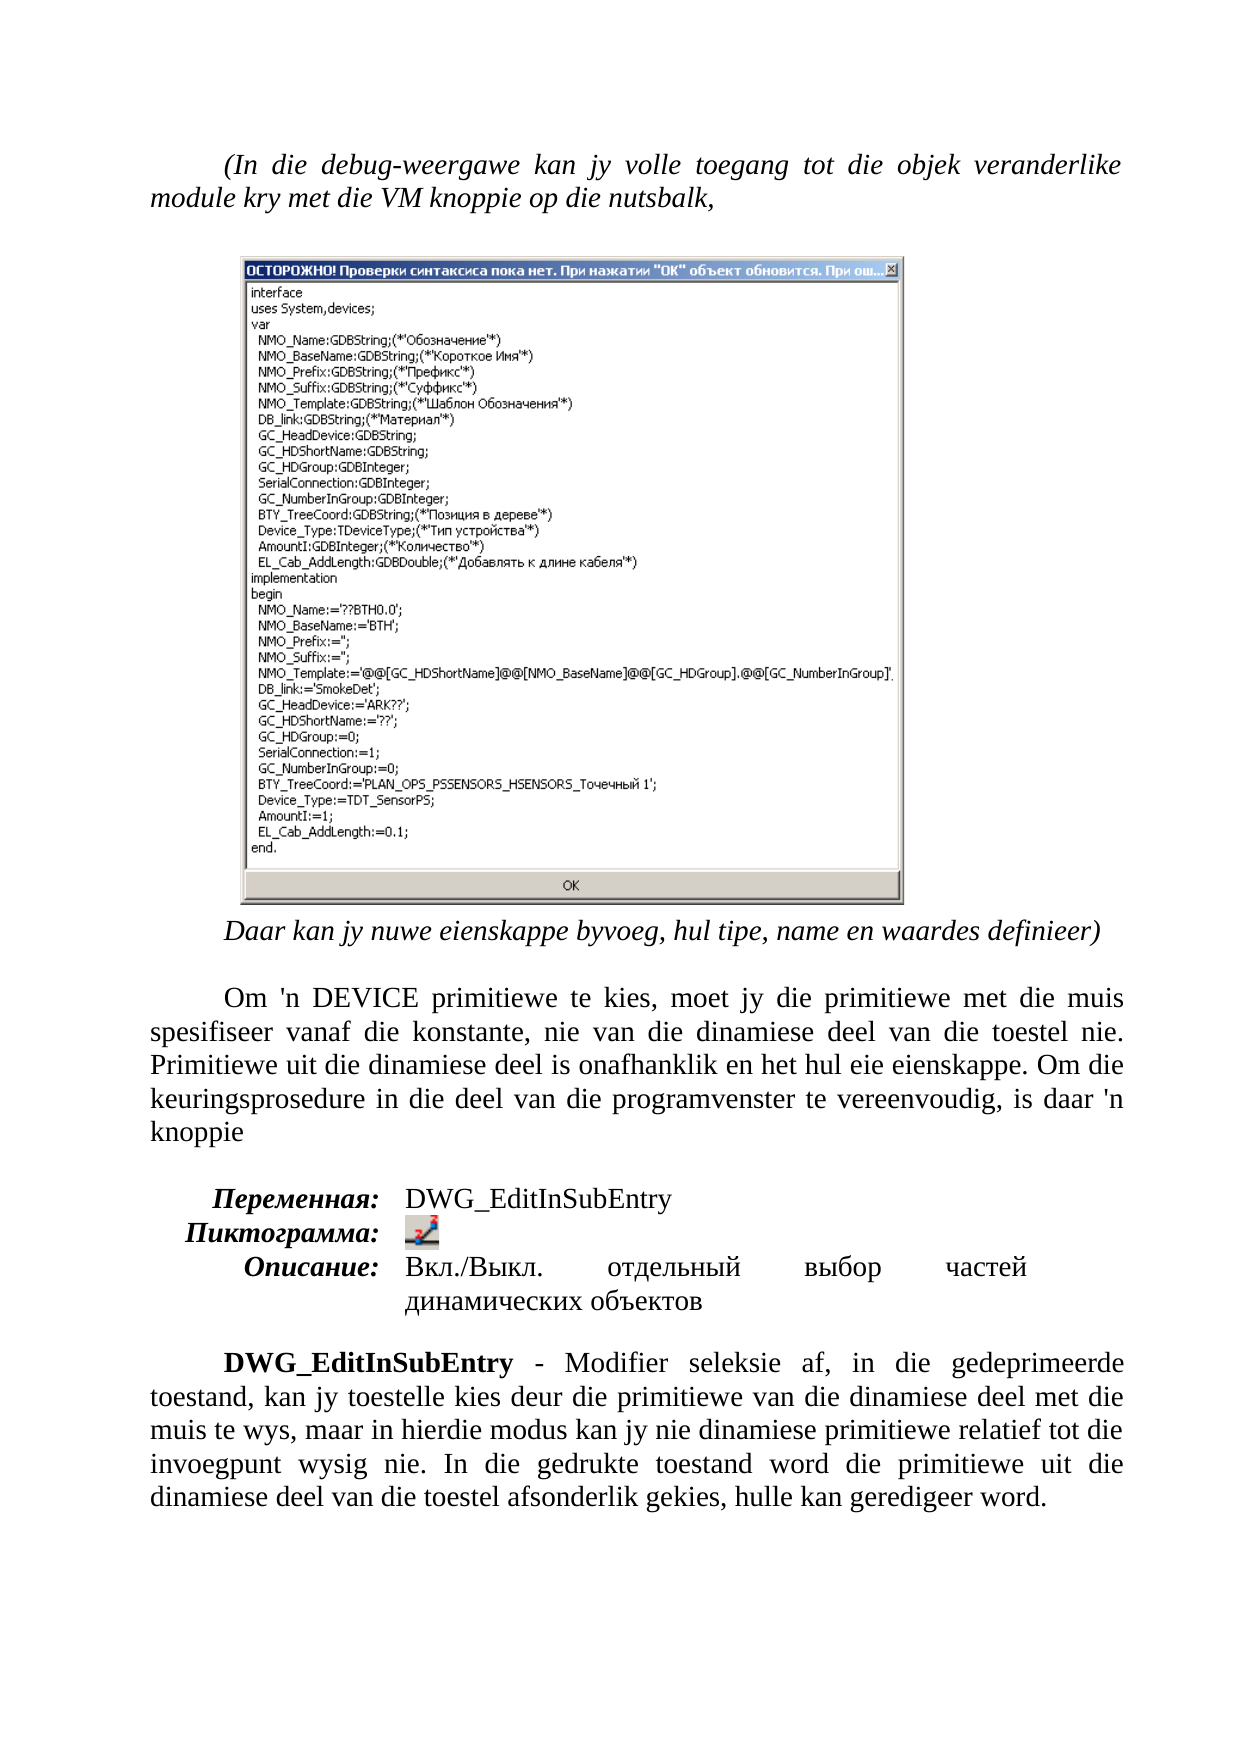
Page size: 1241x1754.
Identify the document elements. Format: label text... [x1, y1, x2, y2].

table_cell Вкл./Выкл. отдельный выбор частей динамических объектов [394, 1249, 1039, 1316]
text (In die debug-weergawe kan jy volle toegang tot die objek veranderlike module kry met die VM knoppie op die nutsbalk, [150, 147, 1125, 214]
picture [240, 256, 905, 905]
table_cell [440, 1215, 1039, 1249]
table_cell Описание: [139, 1249, 394, 1316]
text Daar kan jy nuwe eienskappe byvoeg, hul tipe, name en waardes definieer) [150, 913, 1125, 947]
table_header DWG_EditInSubEntry [394, 1182, 1039, 1215]
text Om 'n DEVICE primitiewe te kies, moet jy die primitiewe met die muis spesifiseer vanaf die konstante, nie van die dinamiese deel van die toestel nie. Primitiewe uit die dinamiese deel is onafhanklik en het hul eie eienskappe. Om die keuringsprosedure in die deel van die programvenster te vereenvoudig, is daar 'n knoppie [150, 980, 1125, 1148]
picture [405, 1215, 440, 1250]
table_cell [394, 1215, 405, 1249]
table_header Переменная: [139, 1182, 394, 1215]
text DWG_EditInSubEntry - Modifier seleksie af, in die gedeprimeerde toestand, kan jy toestelle kies deur die primitiewe van die dinamiese deel met die muis te wys, maar in hierdie modus kan jy nie dinamiese primitiewe relatief tot die invoegpunt wysig nie. In die gedrukte toestand word die primitiewe uit die dinamiese deel van die toestel afsonderlik gekies, hulle kan geredigeer word. [150, 1345, 1125, 1513]
table_cell Пиктограмма: [139, 1215, 394, 1249]
